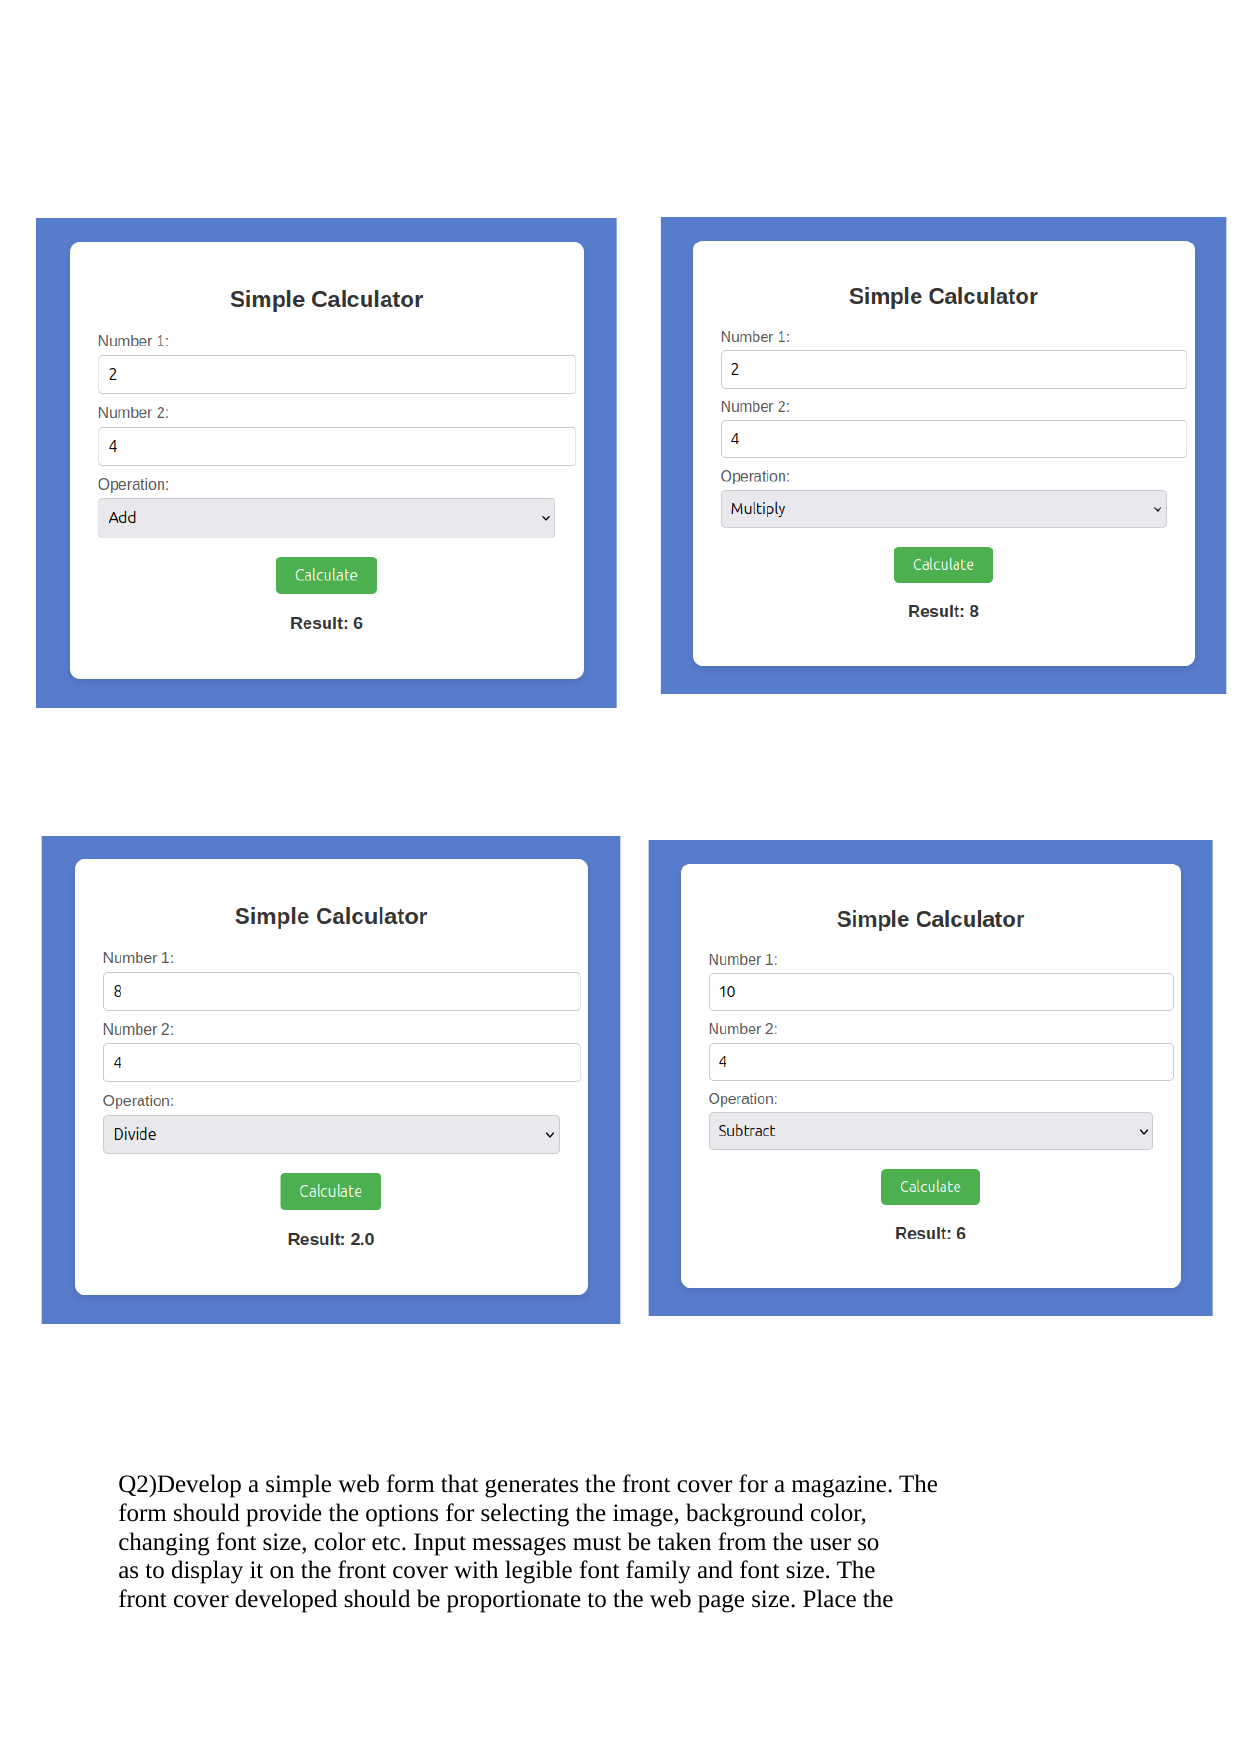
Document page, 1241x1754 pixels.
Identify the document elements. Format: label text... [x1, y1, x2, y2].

text as to display it on the front cover with legible font family and font size. The [118, 1556, 1122, 1584]
picture [660, 217, 1227, 694]
text Q2)Develop a simple web form that generates the front cover for a magazine. The [118, 1469, 1122, 1498]
text front cover developed should be proportionate to the web page size. Place the [118, 1584, 1122, 1613]
picture [648, 840, 1213, 1316]
text form should provide the options for selecting the image, background color, [118, 1498, 1122, 1527]
picture [41, 836, 621, 1324]
picture [36, 218, 617, 708]
text changing font size, color etc. Input messages must be taken from the user so [118, 1527, 1122, 1556]
